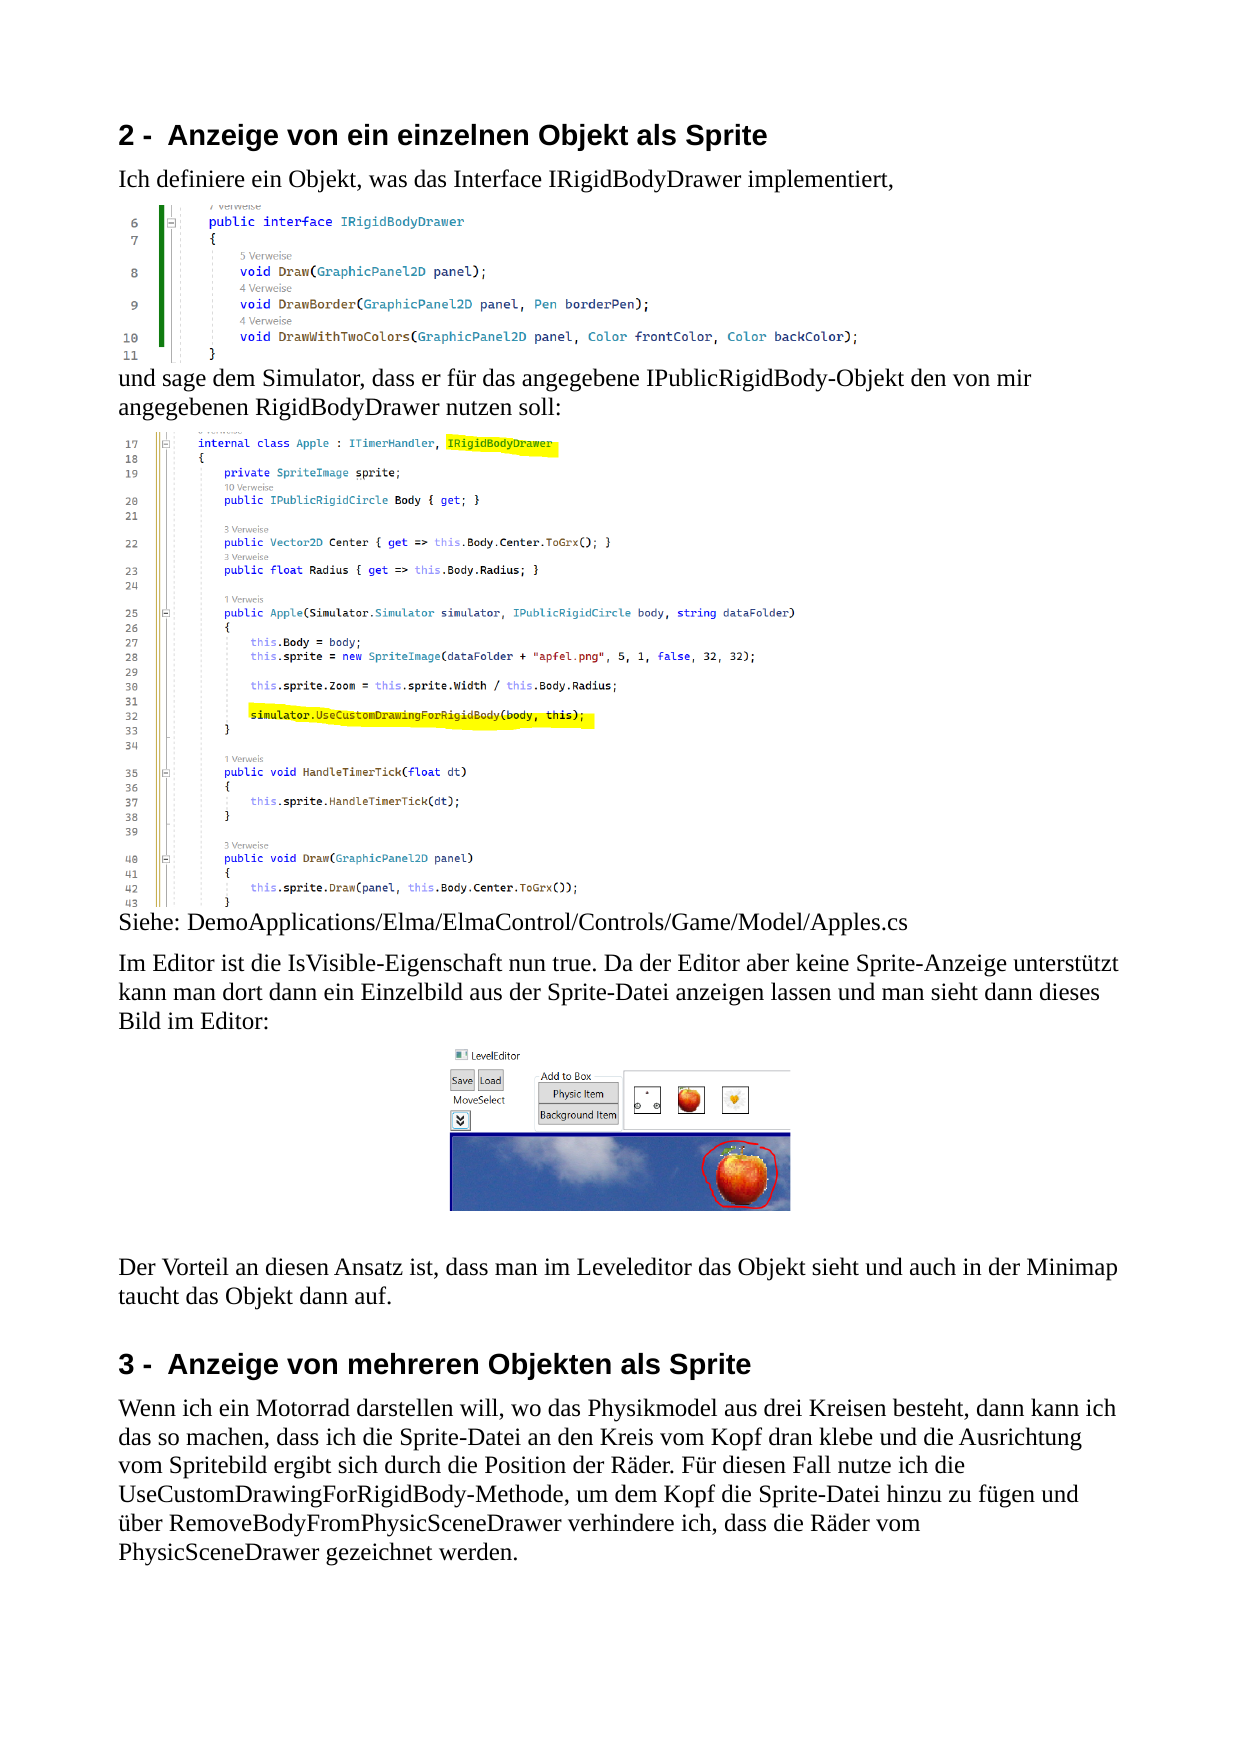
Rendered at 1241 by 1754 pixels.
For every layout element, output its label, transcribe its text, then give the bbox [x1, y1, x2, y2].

text Der Vorteil an diesen Ansatz ist, dass man im Leveleditor das Objekt sieht und auch in der Minimap taucht das Objekt dann auf. [118, 1252, 1122, 1309]
subtitle 3 - Anzeige von mehreren Objekten als Sprite [118, 1347, 1122, 1381]
text Siehe: DemoApplications/Elma/ElmaControl/Controls/Game/Model/Apples.cs [118, 433, 1122, 936]
text Wenn ich ein Motorrad darstellen will, wo das Physikmodel aus drei Kreisen besteht, dann kann ich das so machen, dass ich die Sprite-Datei an den Kreis vom Kopf dran klebe und die Ausrichtung vom Spritebild ergibt sich durch die Position der Räder. Für diesen Fall nutze ich die UseCustomDrawingForRigidBody-Methode, um dem Kopf die Sprite-Datei hinzu zu fügen und über RemoveBodyFromPhysicSceneDrawer verhindere ich, dass die Räder vom PhysicSceneDrawer gezeichnet werden. [118, 1393, 1122, 1566]
text Im Editor ist die IsVisible-Eigenschaft nun true. Da der Editor aber keine Sprite-Anzeige unterstützt kann man dort dann ein Einzelbild aus der Sprite-Datei anzeigen lassen und man sieht dann dieses Bild im Editor: [118, 948, 1122, 1034]
text und sage dem Simulator, dass er für das angegebene IPublicRigidBody-Objekt den von mir angegebenen RigidBodyDrawer nutzen soll: [118, 205, 1122, 420]
picture [449, 1047, 791, 1211]
picture [118, 432, 797, 907]
subtitle 2 - Anzeige von ein einzelnen Objekt als Sprite [118, 118, 1122, 152]
text Ich definiere ein Objekt, was das Interface IRigidBodyDrawer implementiert, [118, 164, 1122, 193]
picture [118, 205, 867, 363]
